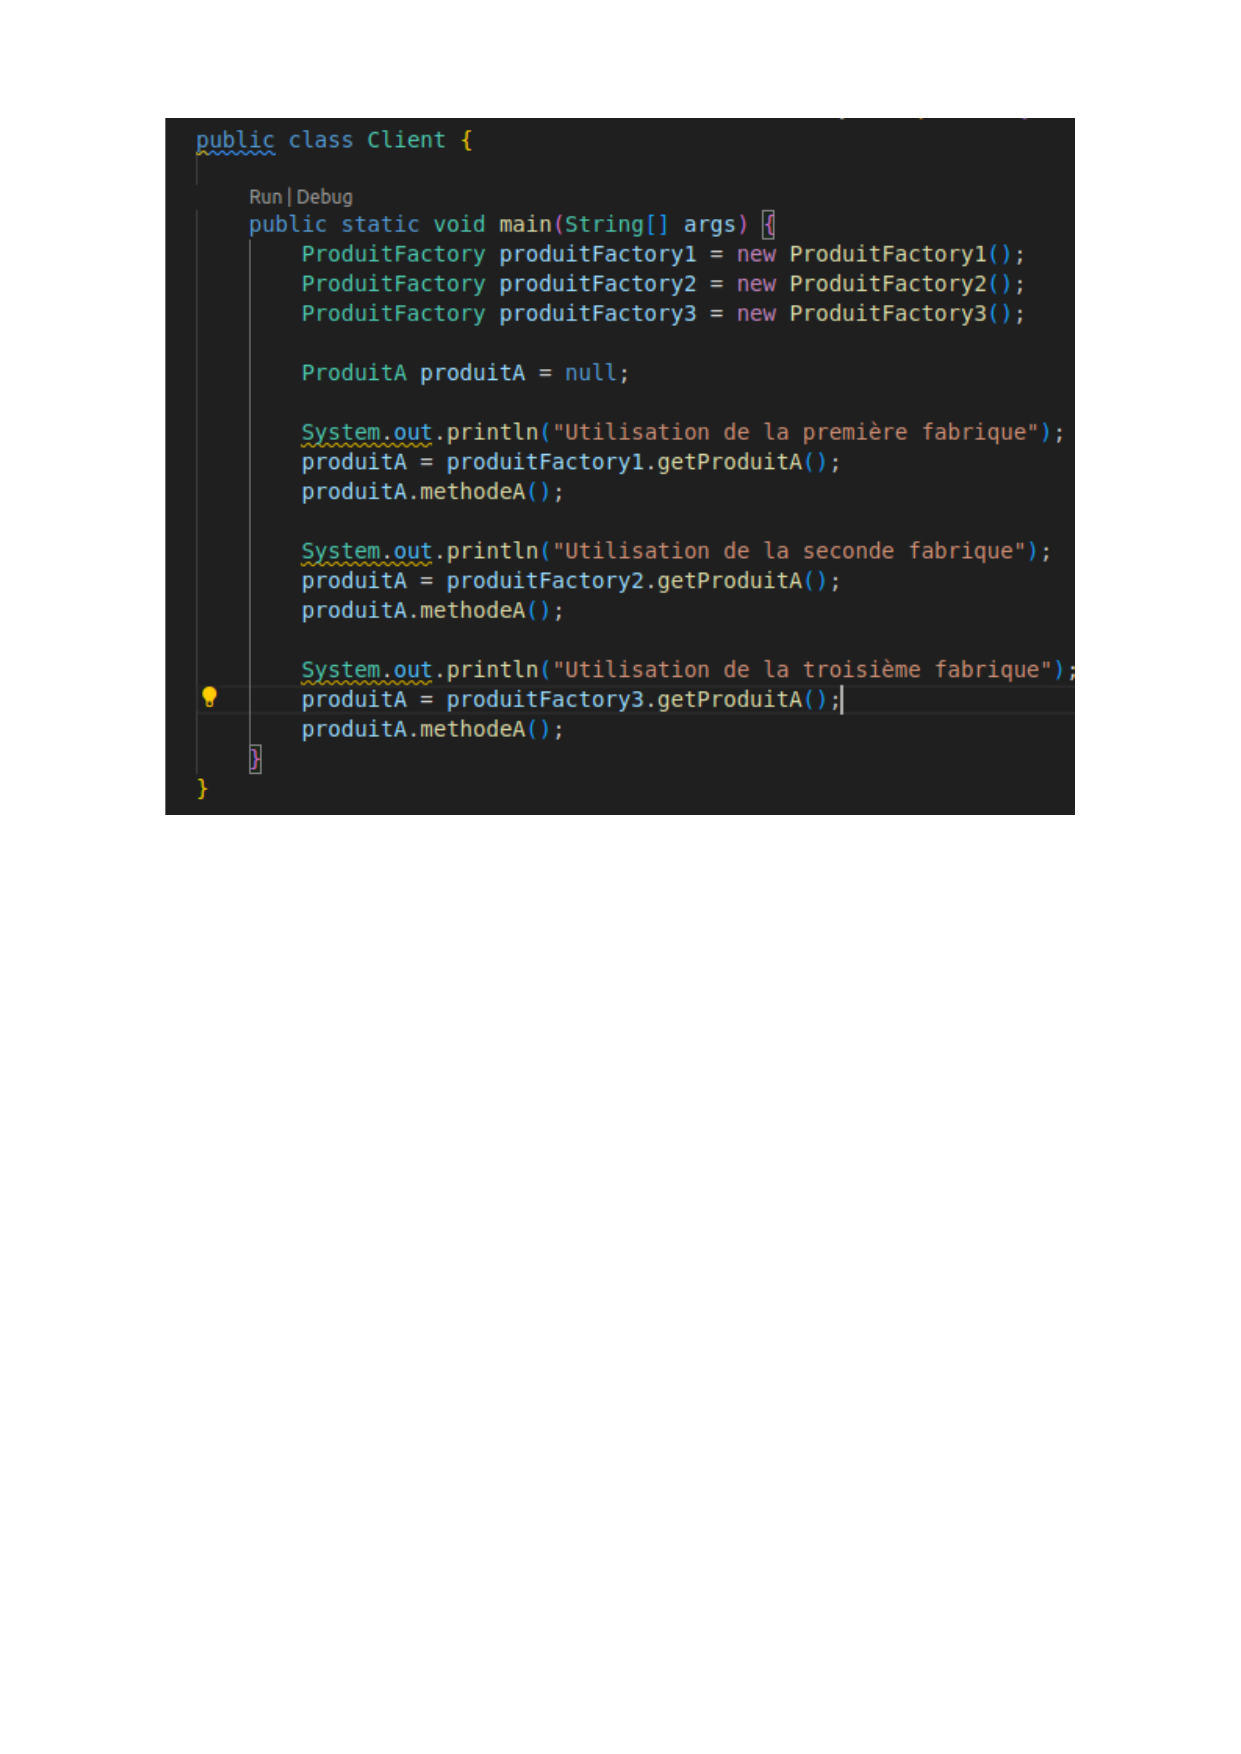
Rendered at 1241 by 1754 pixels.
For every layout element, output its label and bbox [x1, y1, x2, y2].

picture [165, 118, 1075, 815]
